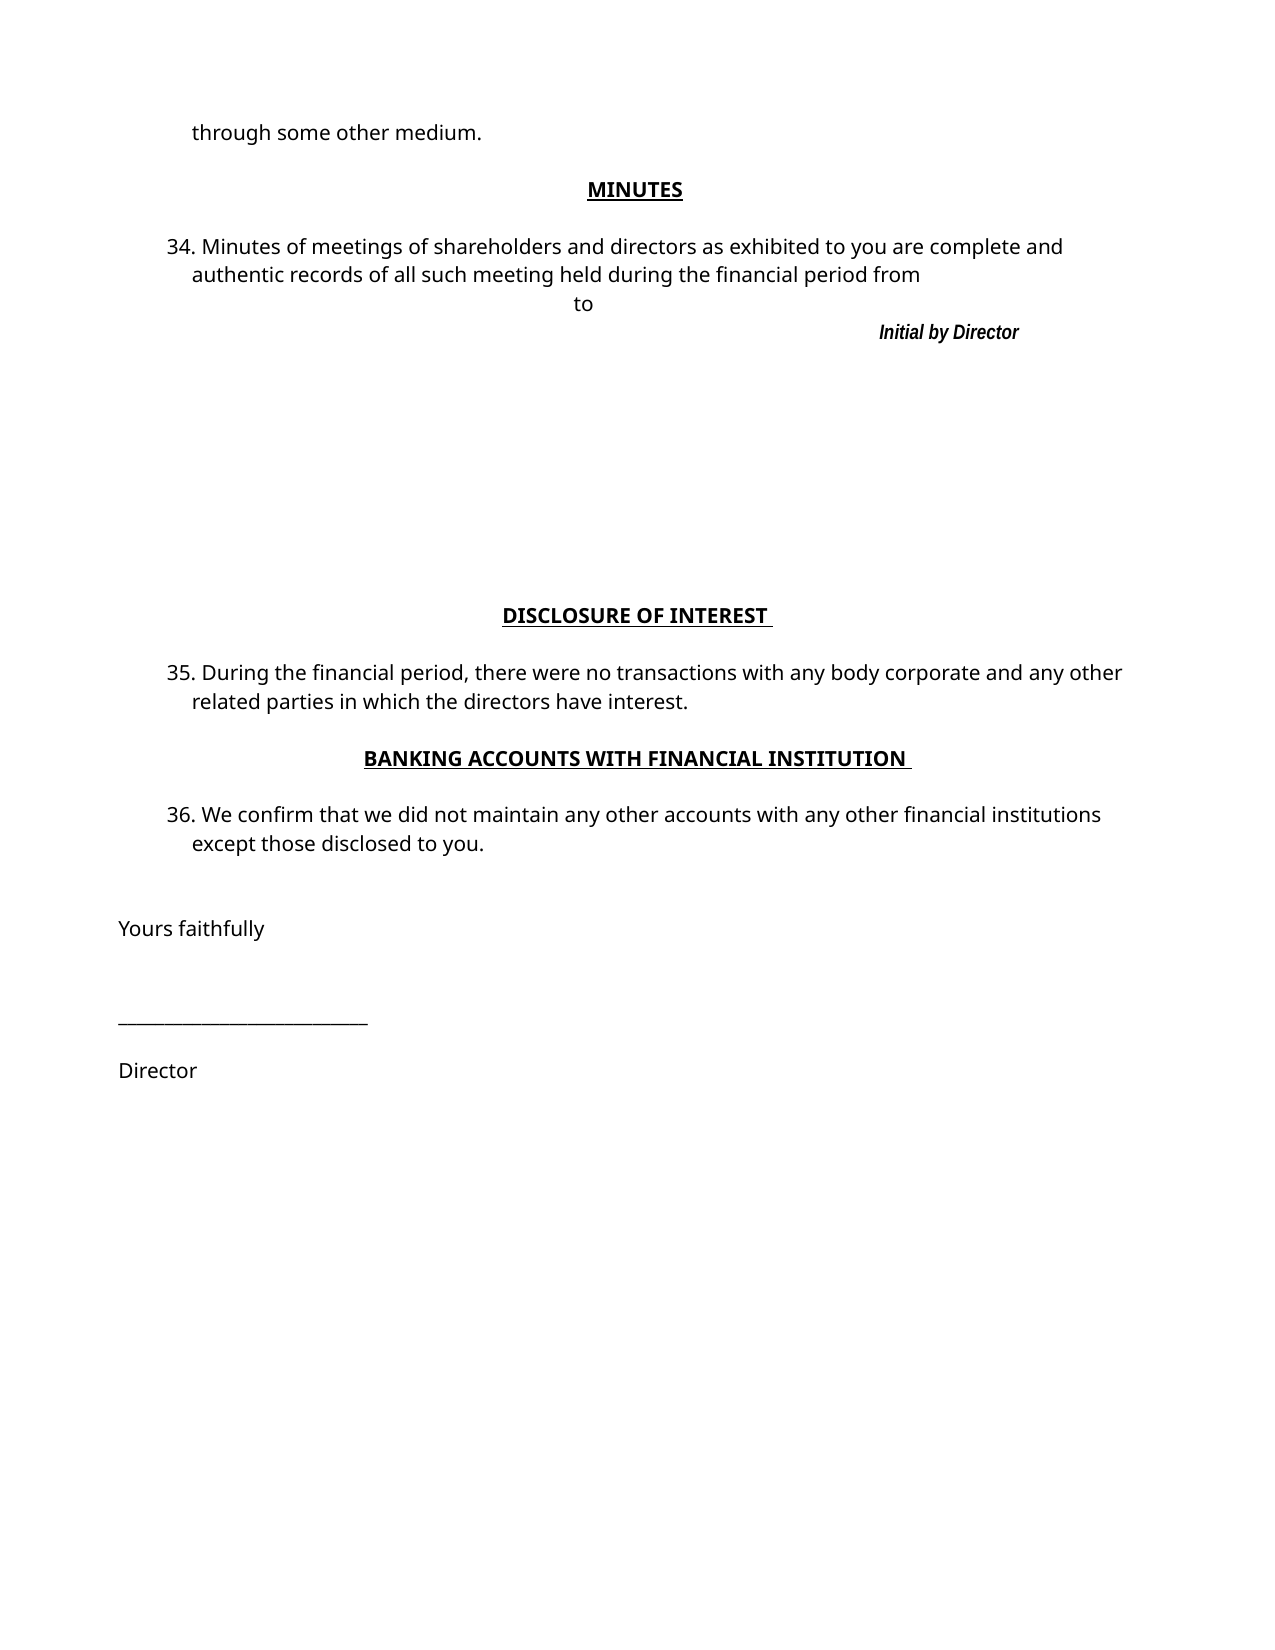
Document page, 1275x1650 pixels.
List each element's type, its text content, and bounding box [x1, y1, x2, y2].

text 35. During the financial period, there were no transactions with any body corporate and any other related parties in which the directors have interest. [167, 658, 1157, 715]
text through some other medium. [167, 118, 1157, 147]
text Yours faithfully [118, 914, 1157, 943]
text ___________________________ [118, 1000, 1157, 1028]
text Initial by Director [118, 317, 1157, 346]
text Director [118, 1057, 1157, 1085]
text <get_director1(o.id)['name']> [118, 1028, 1157, 1057]
text 34. Minutes of meetings of shareholders and directors as exhibited to you are complete and authentic records of all such meeting held during the financial period from <convert_date_d_B_Y(o.fs_start_date)> to <convert_date_d_B_Y(o.fs_end_date)> [167, 232, 1157, 317]
text MINUTES [118, 175, 1157, 203]
text 36. We confirm that we did not maintain any other accounts with any other financial institutions except those disclosed to you. [167, 801, 1157, 857]
text DISCLOSURE OF INTEREST [118, 602, 1157, 630]
text BANKING ACCOUNTS WITH FINANCIAL INSTITUTION [118, 744, 1157, 772]
